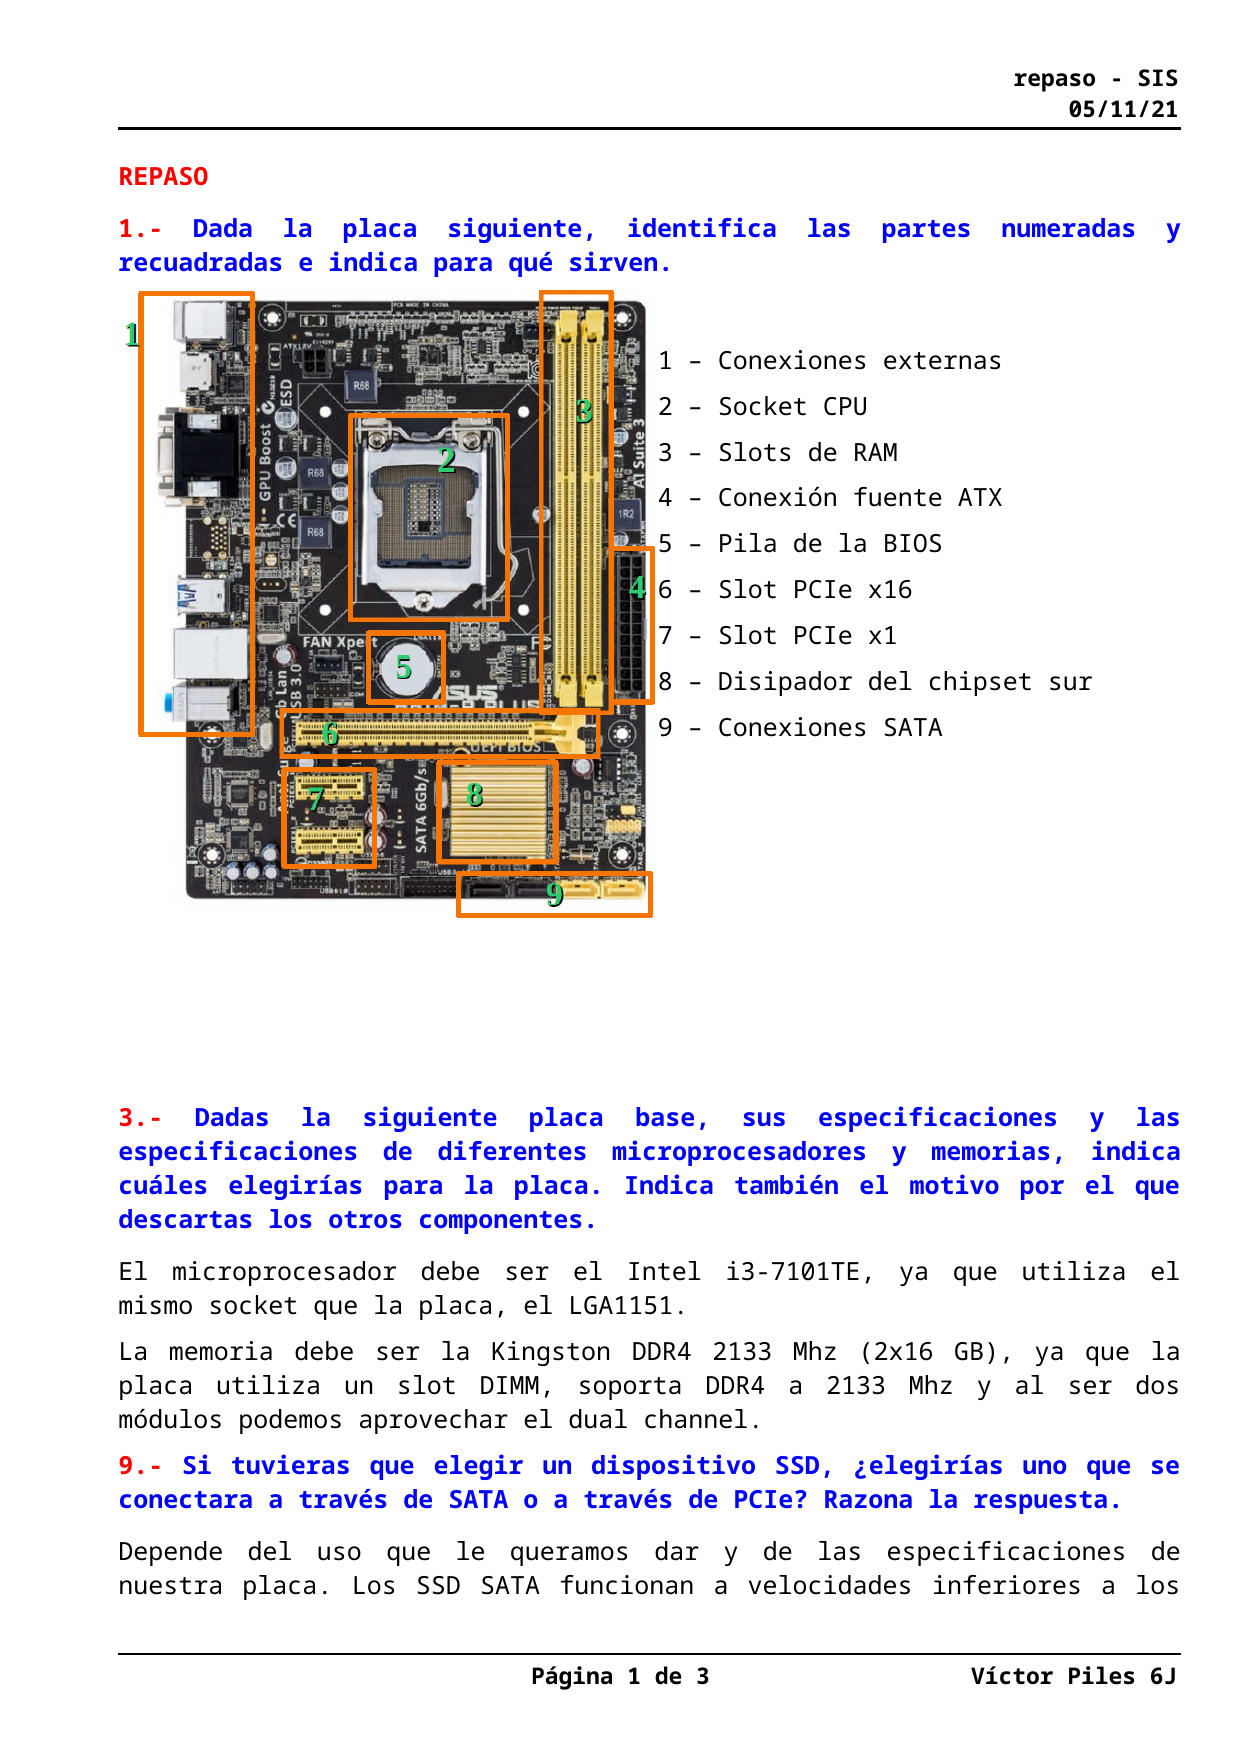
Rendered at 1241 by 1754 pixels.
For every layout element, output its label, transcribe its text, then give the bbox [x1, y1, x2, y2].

text REPASO [118, 159, 1181, 193]
text Depende del uso que le queramos dar y de las especificaciones de nuestra placa. Los SSD SATA funcionan a velocidades inferiores a los [118, 1533, 1181, 1601]
text 3.- Dadas la siguiente placa base, sus especificaciones y las especificaciones de diferentes microprocesadores y memorias, indica cuáles elegirías para la placa. Indica también el motivo por el que descartas los otros componentes. [118, 1099, 1181, 1236]
text 1.- Dada la placa siguiente, identifica las partes numeradas y recuadradas e indica para qué sirven. [118, 211, 1181, 279]
text La memoria debe ser la Kingston DDR4 2133 Mhz (2x16 GB), ya que la placa utiliza un slot DIMM, soporta DDR4 a 2133 Mhz y al ser dos módulos podemos aprovechar el dual channel. [118, 1333, 1181, 1436]
text 9 – Conexiones SATA [658, 709, 1181, 743]
text El microprocesador debe ser el Intel i3-7101TE, ya que utiliza el mismo socket que la placa, el LGA1151. [118, 1253, 1181, 1322]
text 8 – Disipador del chipset sur [658, 663, 1181, 697]
picture [121, 285, 658, 920]
text 5 – Pila de la BIOS [658, 526, 1181, 560]
text 9.- Si tuvieras que elegir un dispositivo SSD, ¿elegirías uno que se conectara a través de SATA o a través de PCIe? Razona la respuesta. [118, 1447, 1181, 1516]
text 6 – Slot PCIe x16 [658, 572, 1181, 606]
text 4 – Conexión fuente ATX [658, 480, 1181, 514]
text 3 – Slots de RAM [658, 434, 1181, 468]
text 7 – Slot PCIe x1 [658, 617, 1181, 652]
text 1 – Conexiones externas [658, 342, 1181, 377]
text 2 – Socket CPU [658, 388, 1181, 422]
